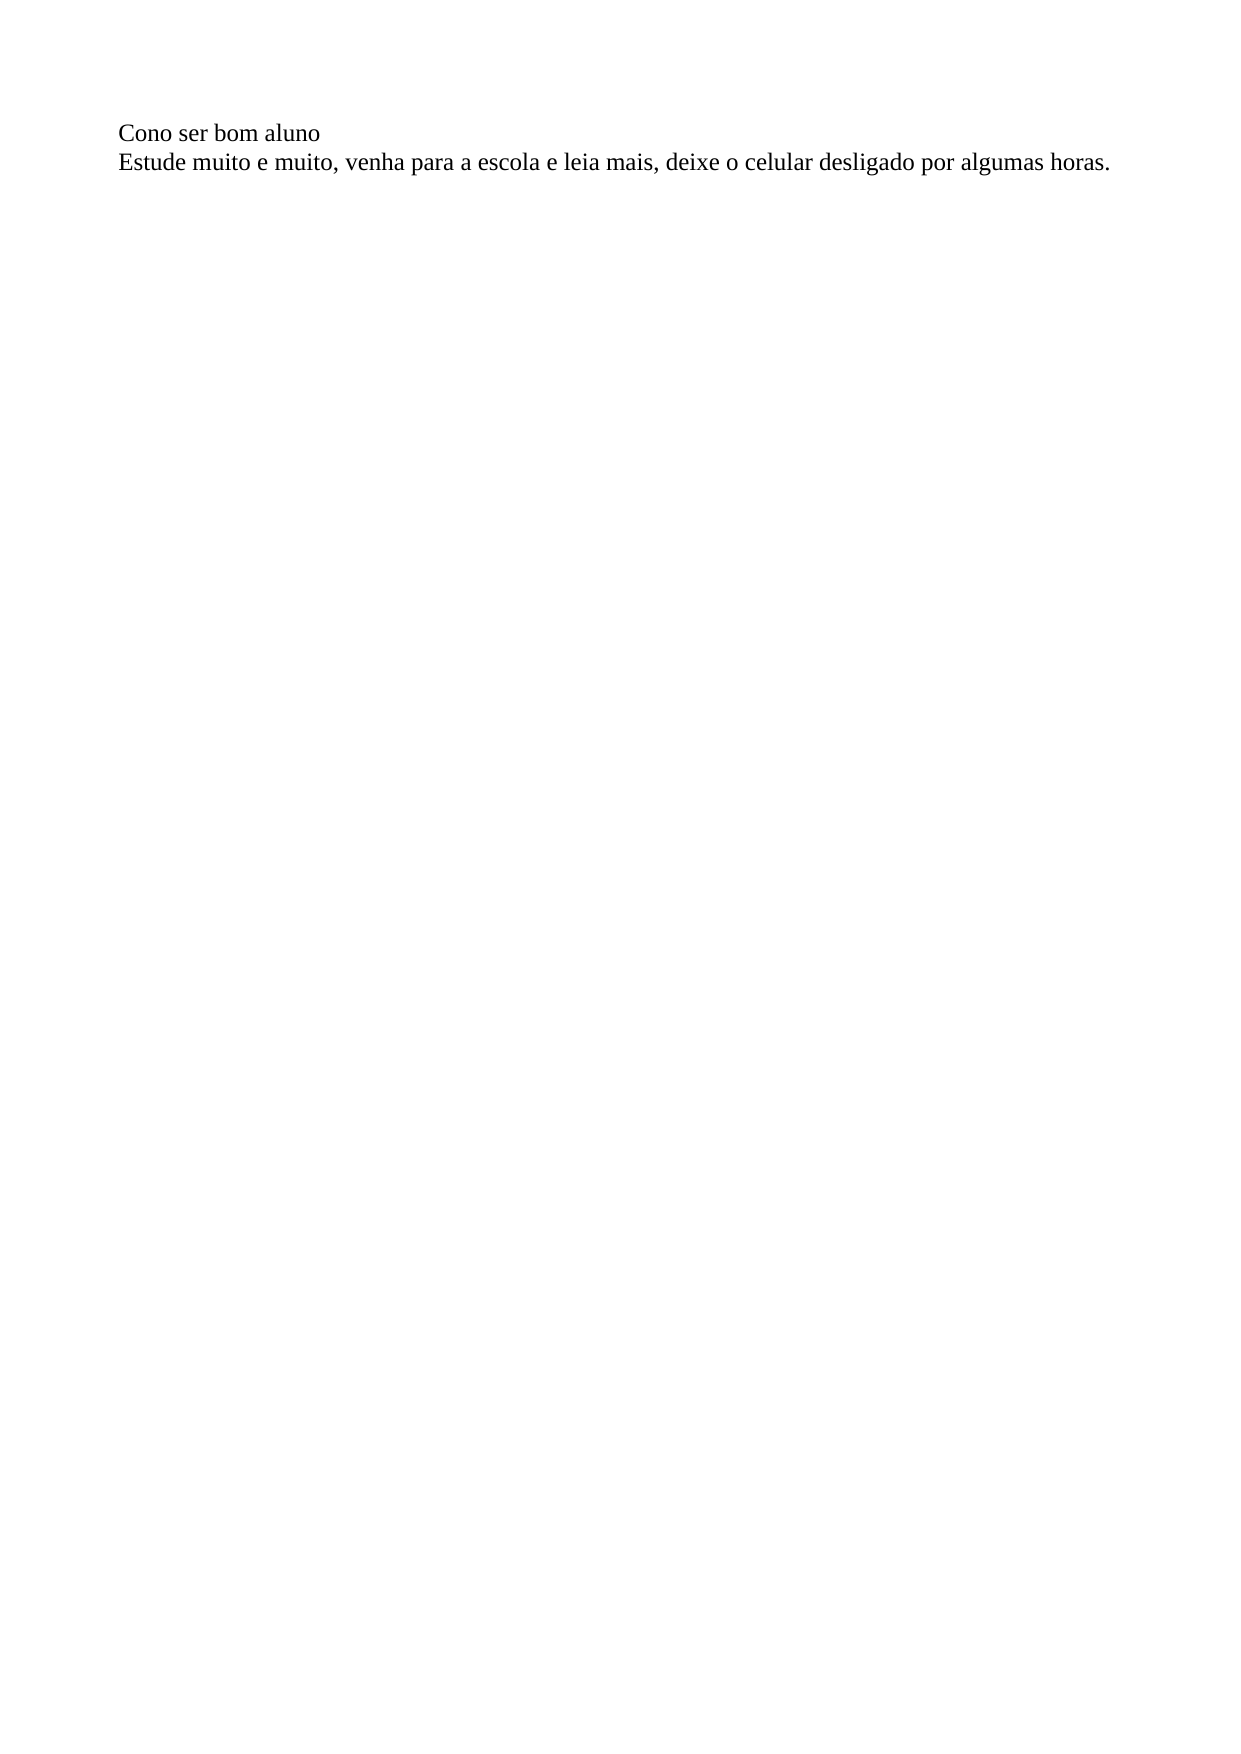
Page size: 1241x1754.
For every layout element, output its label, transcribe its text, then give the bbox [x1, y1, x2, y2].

text Estude muito e muito, venha para a escola e leia mais, deixe o celular desligado por algumas horas. [118, 147, 1122, 176]
text Cono ser bom aluno [118, 118, 1122, 147]
